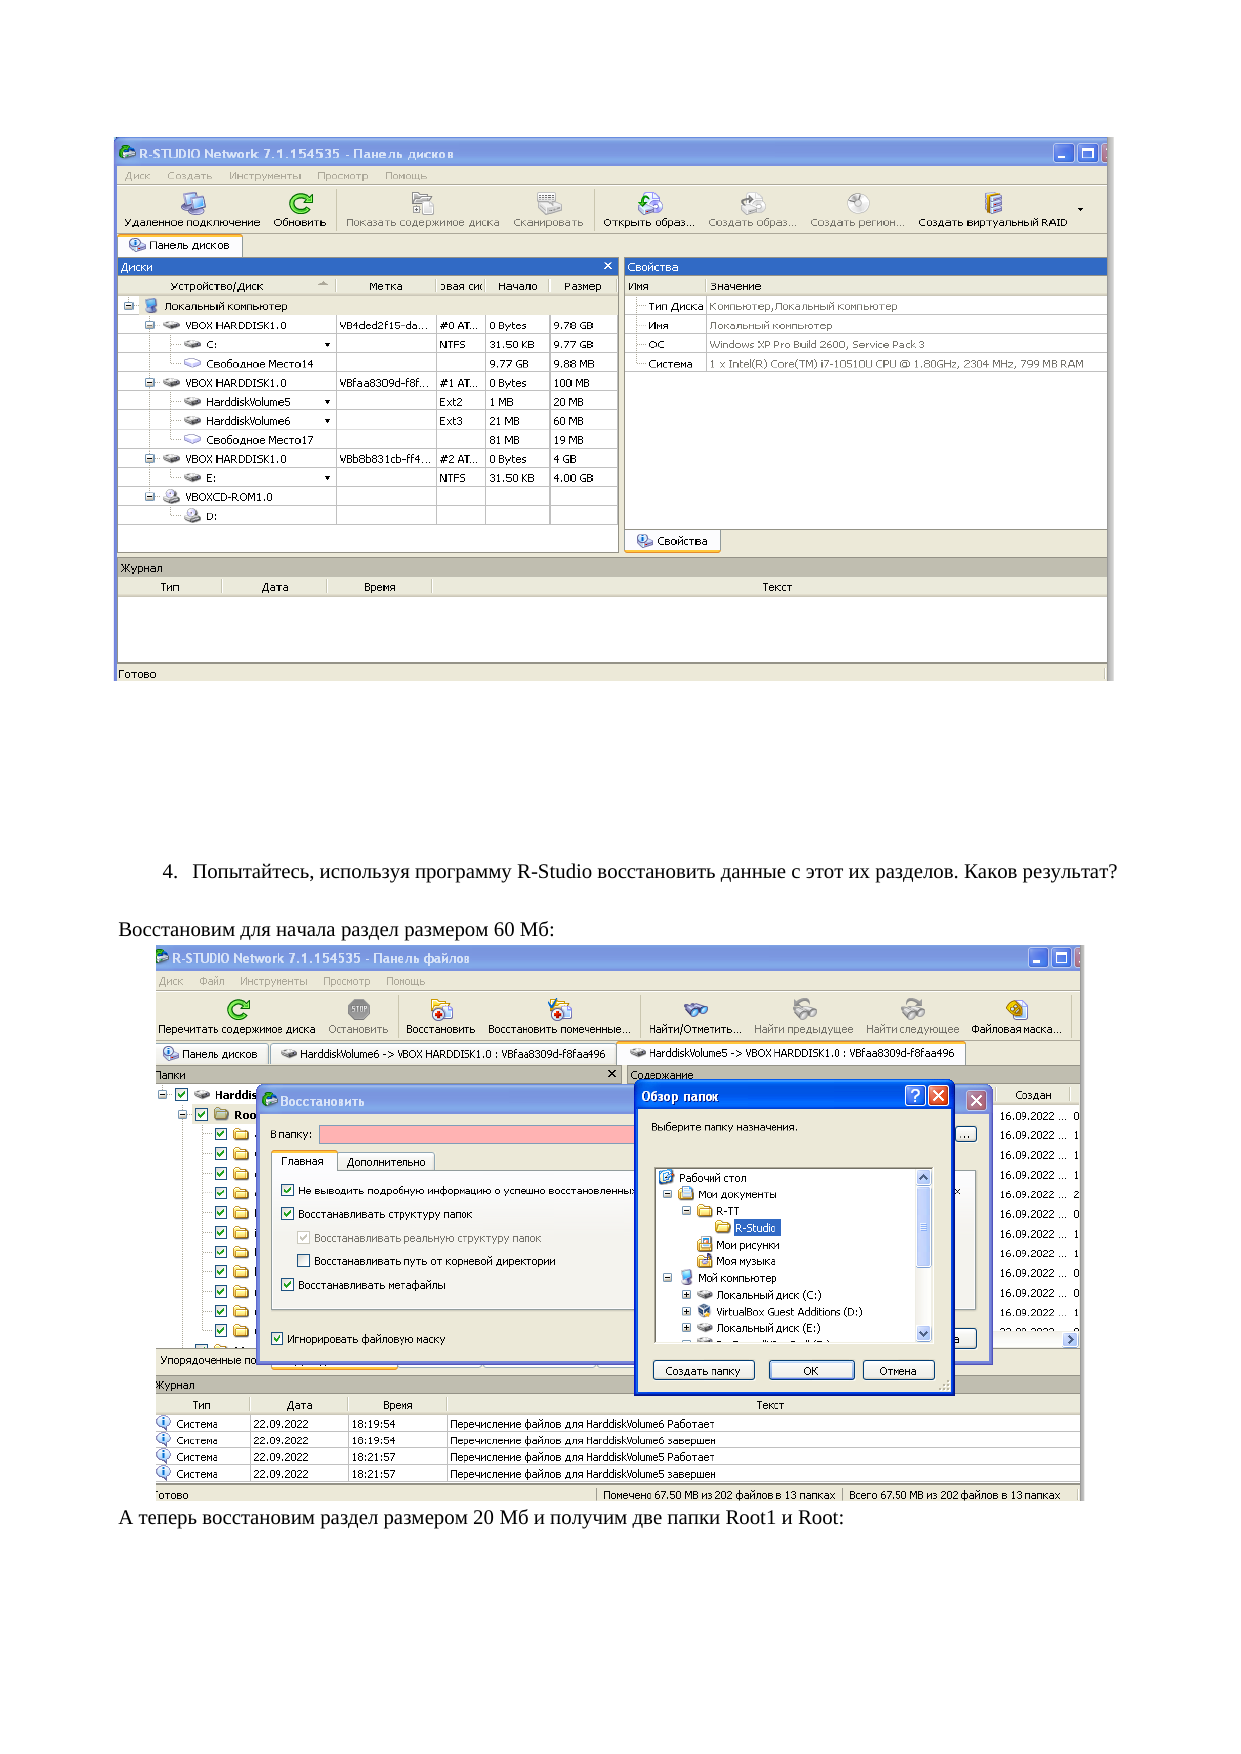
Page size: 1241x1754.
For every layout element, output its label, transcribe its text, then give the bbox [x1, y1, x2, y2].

picture [113, 137, 1114, 681]
list Попытайтесь, используя программу R-Studio восстановить данные с этот их разделов. Каков результат? [162, 859, 1122, 883]
text А теперь восстановим раздел размером 20 Мб и получим две папки Root1 и Root: [118, 1040, 1122, 1529]
text Восстановим для начала раздел размером 60 Мб: [118, 916, 1122, 941]
picture [156, 945, 1085, 1501]
